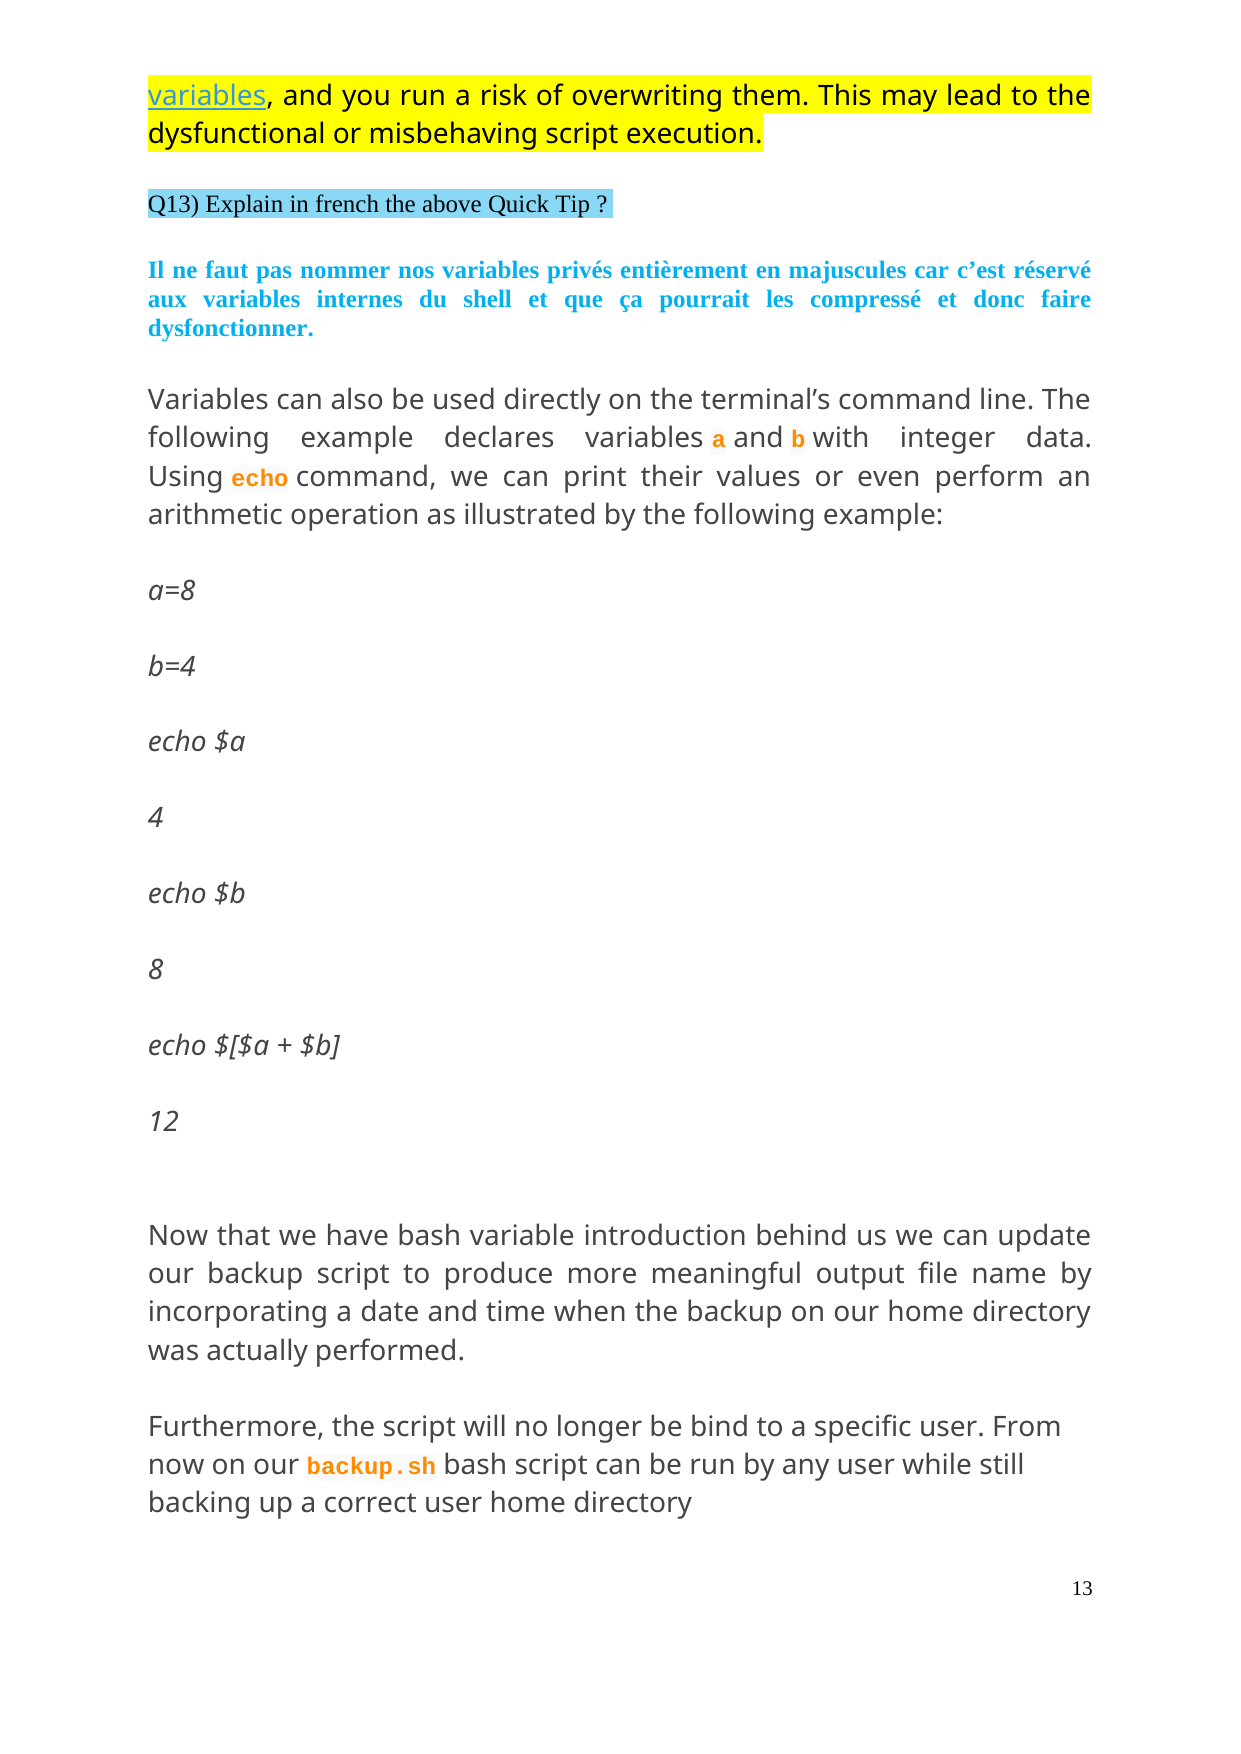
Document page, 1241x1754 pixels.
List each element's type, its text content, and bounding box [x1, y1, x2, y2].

text echo $b [148, 873, 1092, 912]
text 4 [148, 797, 1092, 836]
text Il ne faut pas nommer nos variables privés entièrement en majuscules car c’est réservé aux variables internes du shell et que ça pourrait les compressé et donc faire dysfonctionner. [148, 255, 1092, 342]
text 8 [148, 949, 1092, 987]
text b=4 [148, 646, 1092, 684]
text echo $a [148, 722, 1092, 760]
text Variables can also be used directly on the terminal’s command line. The following example declares variables a and b with integer data. Using echo command, we can print their values or even perform an arithmetic operation as illustrated by the following example: [148, 379, 1092, 532]
text Furthermore, the script will no longer be bind to a specific user. From now on our backup.sh bash script can be run by any user while still backing up a correct user home directory [148, 1406, 1092, 1521]
text Q13) Explain in french the above Quick Tip ? [148, 189, 1092, 218]
text variables, and you run a risk of overwriting them. This may lead to the dysfunctional or misbehaving script execution. [148, 75, 1092, 152]
text Now that we have bash variable introduction behind us we can update our backup script to produce more meaningful output file name by incorporating a date and time when the backup on our home directory was actually performed. [148, 1177, 1092, 1368]
text 12 [148, 1101, 1092, 1139]
text a=8 [148, 570, 1092, 608]
text echo $[$a + $b] [148, 1025, 1092, 1063]
